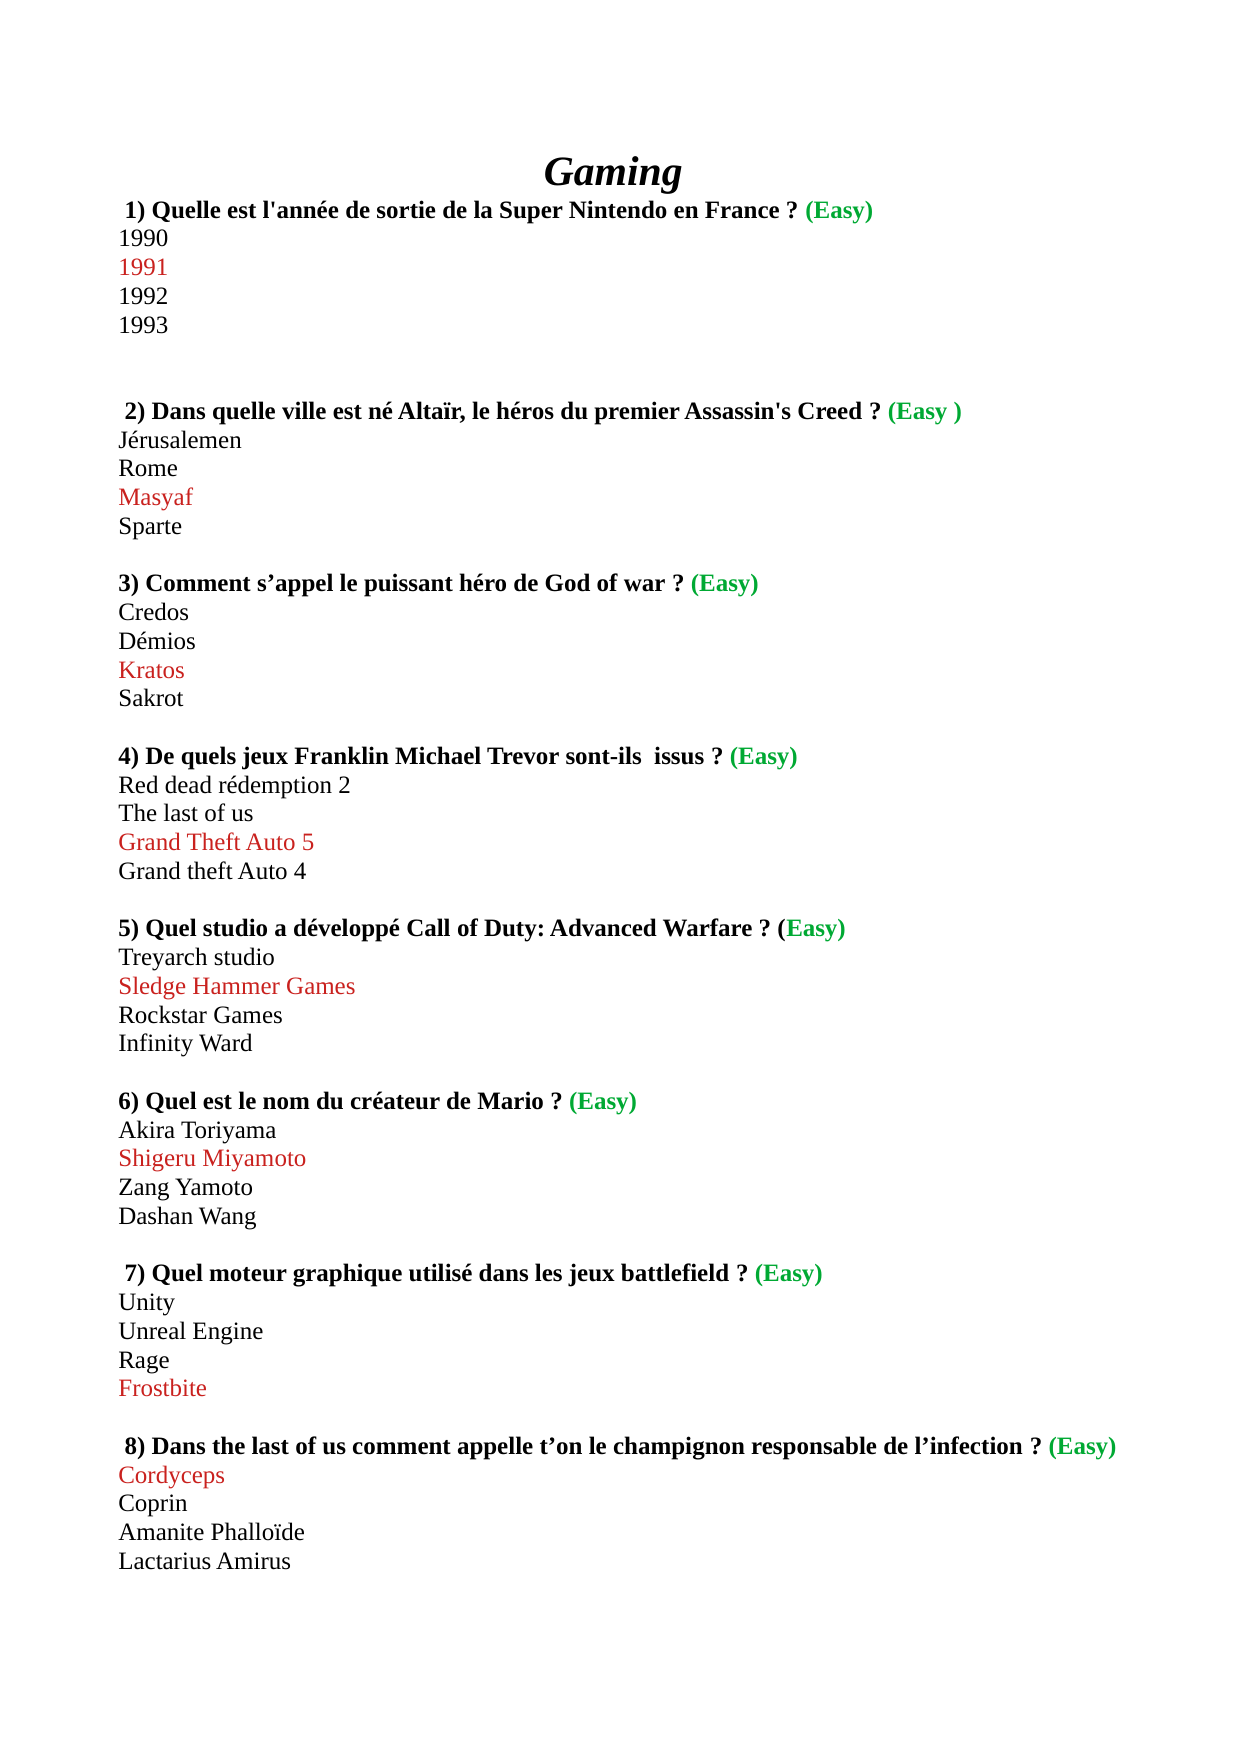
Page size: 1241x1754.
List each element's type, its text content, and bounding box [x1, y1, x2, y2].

text Zang Yamoto [118, 1172, 1122, 1201]
text Unity [118, 1287, 1122, 1316]
text The last of us [118, 798, 1122, 827]
text Lactarius Amirus [118, 1546, 1122, 1575]
text 1992 1993 [118, 281, 1122, 338]
text Dashan Wang [118, 1201, 1122, 1230]
text Unreal Engine [118, 1316, 1122, 1345]
text Coprin [118, 1488, 1122, 1517]
text Shigeru Miyamoto [118, 1143, 1122, 1172]
text Sakrot [118, 683, 1122, 712]
text Rome [118, 453, 1122, 482]
text 2) Dans quelle ville est né Altaïr, le héros du premier Assassin's Creed ? (Easy ) [118, 396, 1122, 425]
text Red dead rédemption 2 [118, 770, 1122, 798]
text Grand theft Auto 4 [118, 856, 1122, 885]
text 1) Quelle est l'année de sortie de la Super Nintendo en France ? (Easy) [118, 195, 1122, 223]
text Sledge Hammer Games [118, 971, 1122, 1000]
text 8) Dans the last of us comment appelle t’on le champignon responsable de l’infection ? (Easy) [118, 1431, 1122, 1460]
text Sparte [118, 511, 1122, 540]
text 6) Quel est le nom du créateur de Mario ? (Easy) [118, 1086, 1122, 1115]
text 1991 [118, 252, 1122, 281]
text 3) Comment s’appel le puissant héro de God of war ? (Easy) [118, 568, 1122, 597]
text Infinity Ward [118, 1028, 1122, 1057]
text 5) Quel studio a développé Call of Duty: Advanced Warfare ? (Easy) [118, 913, 1122, 942]
text Amanite Phalloïde [118, 1517, 1122, 1546]
text Rockstar Games [118, 1000, 1122, 1028]
text Credos [118, 597, 1122, 626]
text Grand Theft Auto 5 [118, 827, 1122, 856]
text Akira Toriyama [118, 1115, 1122, 1143]
text 7) Quel moteur graphique utilisé dans les jeux battlefield ? (Easy) [118, 1258, 1122, 1287]
text Rage [118, 1345, 1122, 1373]
text Cordyceps [118, 1460, 1122, 1488]
text 1990 [118, 223, 1122, 252]
text Kratos [118, 655, 1122, 683]
text Frostbite [118, 1373, 1122, 1402]
text Masyaf [118, 482, 1122, 511]
text 4) De quels jeux Franklin Michael Trevor sont-ils issus ? (Easy) [118, 741, 1122, 770]
text Jérusalemen [118, 425, 1122, 453]
text Gaming [118, 147, 1122, 195]
text Démios [118, 626, 1122, 655]
text Treyarch studio [118, 942, 1122, 971]
